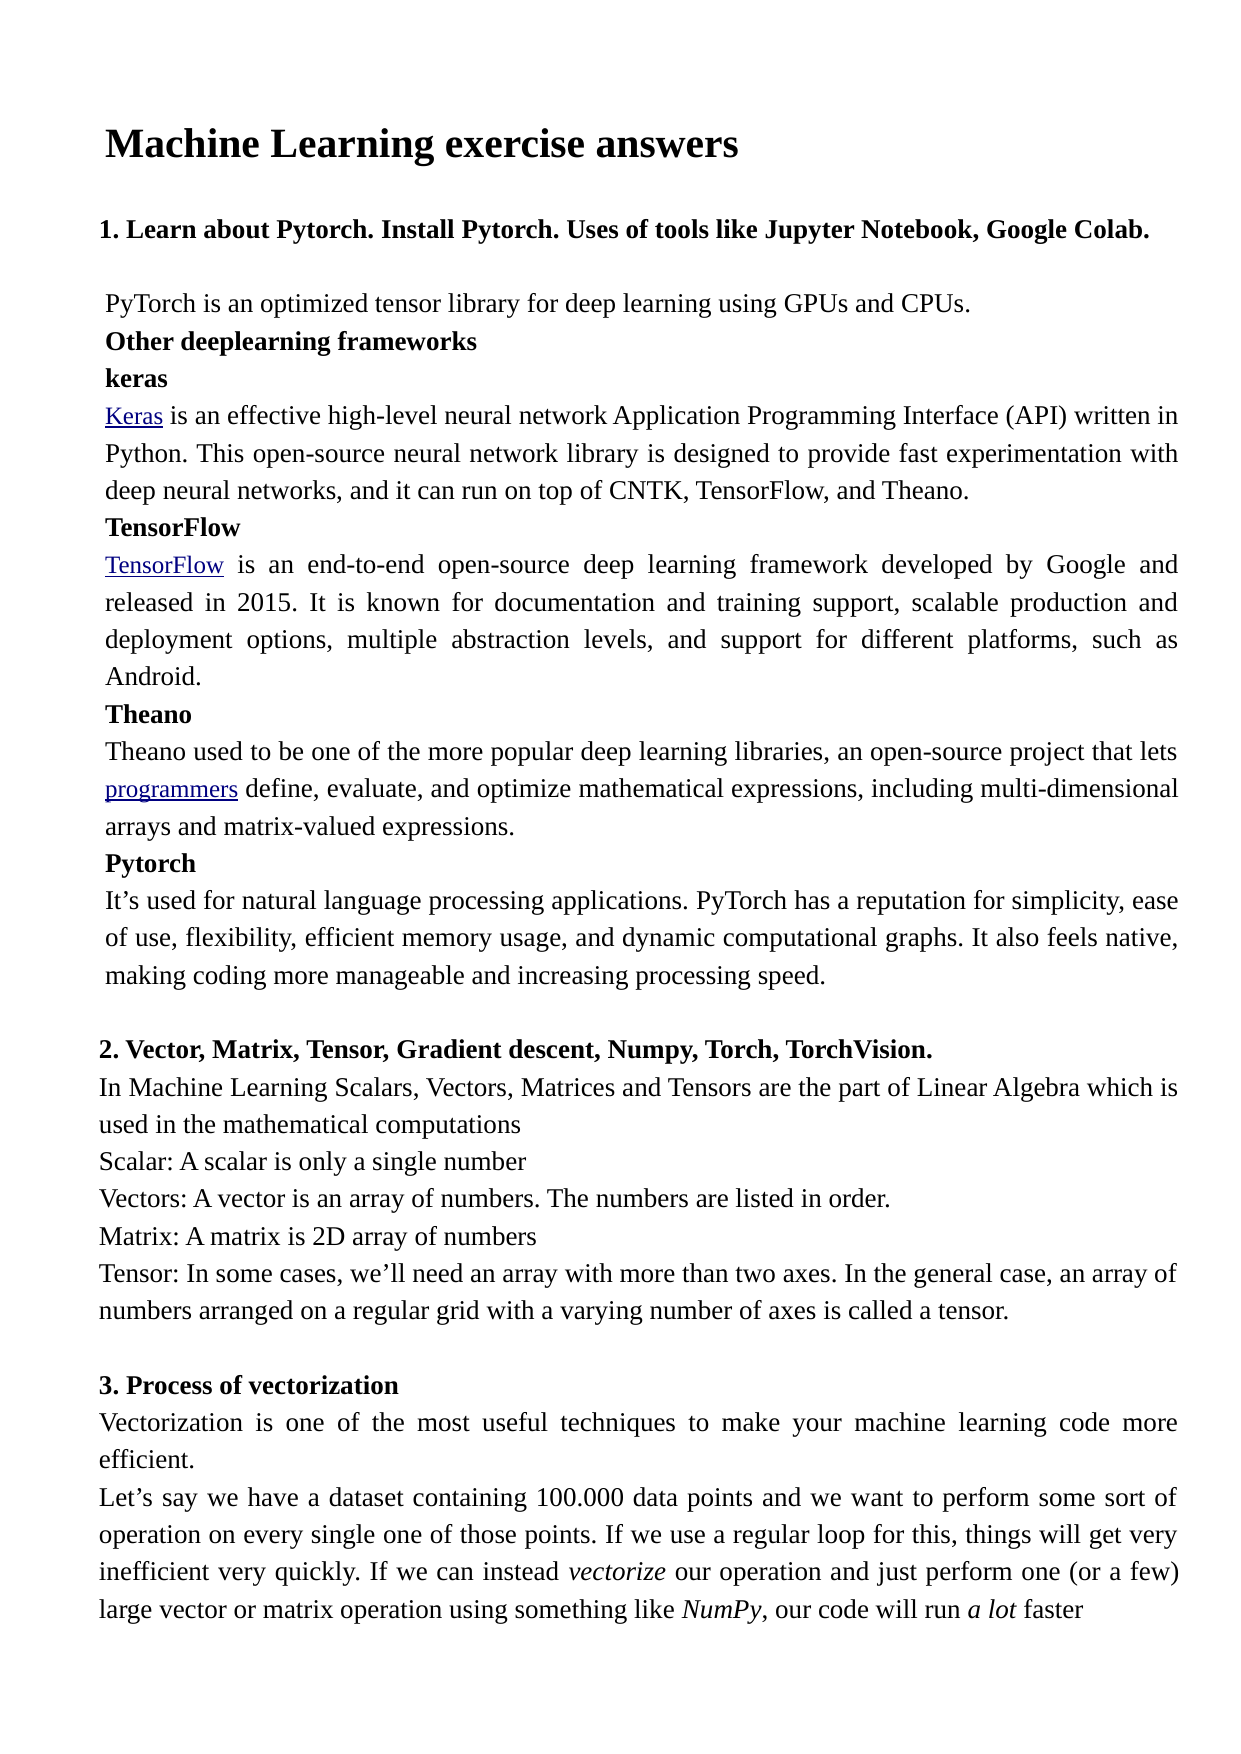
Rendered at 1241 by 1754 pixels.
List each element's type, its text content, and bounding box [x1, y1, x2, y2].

text PyTorch is an optimized tensor library for deep learning using GPUs and CPUs. [105, 287, 1180, 319]
text It’s used for natural language processing applications. PyTorch has a reputation for simplicity, ease of use, flexibility, efficient memory usage, and dynamic computational graphs. It also feels native, making coding more manageable and increasing processing speed. [105, 884, 1180, 990]
text Machine Learning exercise answers [105, 118, 1180, 166]
list Vectors: A vector is an array of numbers. The numbers are listed in order. [63, 1182, 1180, 1214]
list Matrix: A matrix is 2D array of numbers [63, 1220, 1180, 1251]
list 2. Vector, Matrix, Tensor, Gradient descent, Numpy, Torch, TorchVision. [63, 1033, 1180, 1064]
list Let’s say we have a dataset containing 100.000 data points and we want to perform some sort of operation on every single one of those points. If we use a regular loop for this, things will get very inefficient very quickly. If we can instead vectorize our operation and just perform one (or a few) large vector or matrix operation using something like NumPy, our code will run a lot faster [63, 1481, 1180, 1624]
text Theano [105, 698, 1180, 729]
text Pytorch [105, 847, 1180, 878]
text TensorFlow [105, 511, 1180, 542]
text Other deeplearning frameworks [105, 325, 1180, 356]
list Tensor: In some cases, we’ll need an array with more than two axes. In the general case, an array of numbers arranged on a regular grid with a varying number of axes is called a tensor. [63, 1257, 1180, 1326]
list Vectorization is one of the most useful techniques to make your machine learning code more efficient. [63, 1406, 1180, 1475]
list 3. Process of vectorization [63, 1369, 1180, 1400]
text TensorFlow is an end-to-end open-source deep learning framework developed by Google and released in 2015. It is known for documentation and training support, scalable production and deployment options, multiple abstraction levels, and support for different platforms, such as Android. [105, 548, 1180, 692]
list Scalar: A scalar is only a single number [63, 1145, 1180, 1176]
list In Machine Learning Scalars, Vectors, Matrices and Tensors are the part of Linear Algebra which is used in the mathematical computations [63, 1071, 1180, 1139]
text Theano used to be one of the more popular deep learning libraries, an open-source project that lets programmers define, evaluate, and optimize mathematical expressions, including multi-dimensional arrays and matrix-valued expressions. [105, 735, 1180, 841]
list 1. Learn about Pytorch. Install Pytorch. Uses of tools like Jupyter Notebook, Google Colab. [63, 213, 1180, 244]
text keras [105, 362, 1180, 393]
text Keras is an effective high-level neural network Application Programming Interface (API) written in Python. This open-source neural network library is designed to provide fast experimentation with deep neural networks, and it can run on top of CNTK, TensorFlow, and Theano. [105, 399, 1180, 505]
